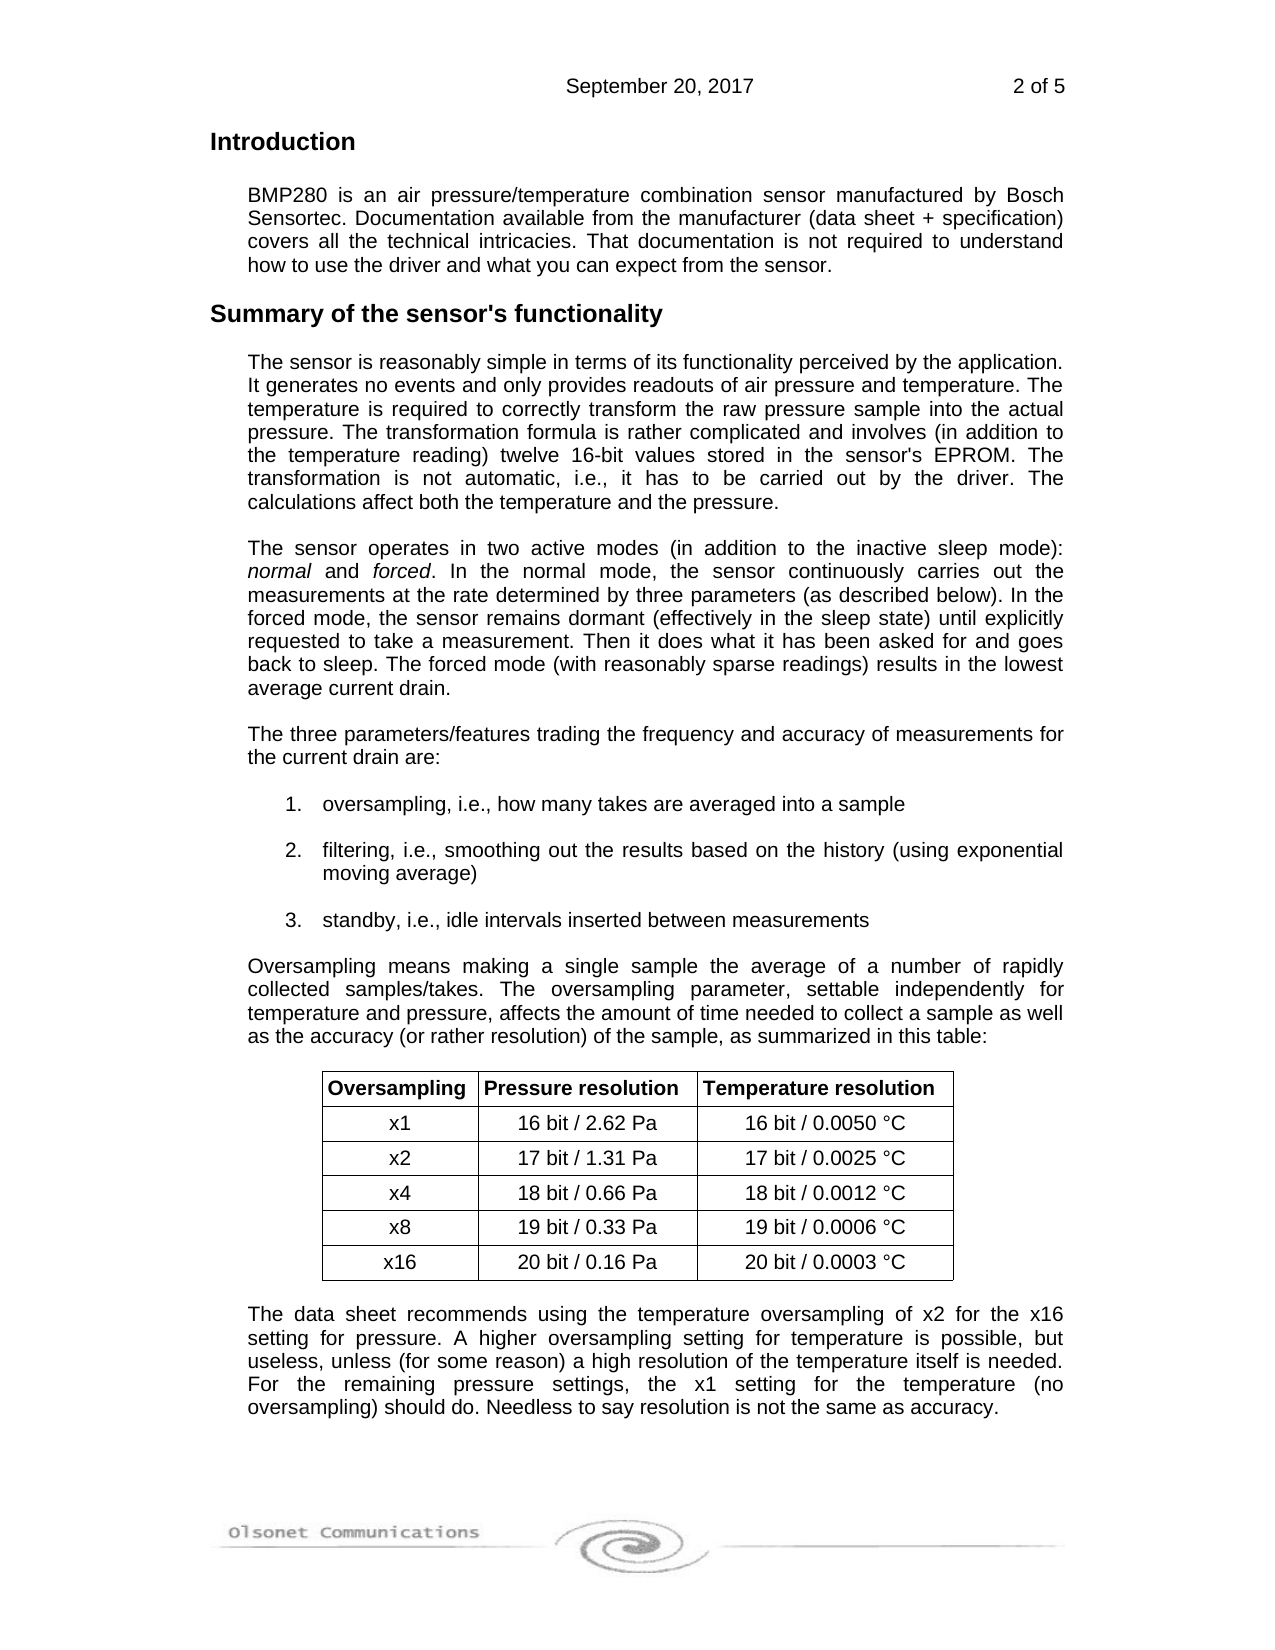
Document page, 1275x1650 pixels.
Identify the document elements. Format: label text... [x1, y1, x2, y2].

text The sensor is reasonably simple in terms of its functionality perceived by the application. It generates no events and only provides readouts of air pressure and temperature. The temperature is required to correctly transform the raw pressure sample into the actual pressure. The transformation formula is rather complicated and involves (in addition to the temperature reading) twelve 16-bit values stored in the sensor's EPROM. The transformation is not automatic, i.e., it has to be carried out by the driver. The calculations affect both the temperature and the pressure. [247, 351, 1065, 513]
table_cell 17 bit / 1.31 Pa [479, 1142, 697, 1175]
list oversampling, i.e., how many takes are averaged into a sample [285, 792, 1065, 815]
text BMP280 is an air pressure/temperature combination sensor manufactured by Bosch Sensortec. Documentation available from the manufacturer (data sheet + specification) covers all the technical intricacies. That documentation is not required to understand how to use the driver and what you can expect from the sensor. [247, 183, 1065, 276]
table_cell x8 [323, 1211, 478, 1245]
table_cell x4 [323, 1176, 478, 1210]
table_cell 20 bit / 0.0003 °C [698, 1246, 953, 1280]
table_cell 16 bit / 2.62 Pa [479, 1107, 697, 1141]
table_cell 16 bit / 0.0050 °C [698, 1107, 953, 1141]
subtitle Summary of the sensor's functionality [210, 300, 1065, 328]
list filtering, i.e., smoothing out the results based on the history (using exponential moving average) [285, 839, 1065, 885]
table_cell x2 [323, 1142, 478, 1175]
table_cell 19 bit / 0.33 Pa [479, 1211, 697, 1245]
text The sensor operates in two active modes (in addition to the inactive sleep mode): normal and forced. In the normal mode, the sensor continuously carries out the measurements at the rate determined by three parameters (as described below). In the forced mode, the sensor remains dormant (effectively in the sleep state) until explicitly requested to take a measurement. Then it does what it has been asked for and goes back to sleep. The forced mode (with reasonably sparse readings) results in the lowest average current drain. [247, 537, 1065, 699]
table_header Pressure resolution [479, 1072, 697, 1106]
table_cell 19 bit / 0.0006 °C [698, 1211, 953, 1245]
table_cell 18 bit / 0.0012 °C [698, 1176, 953, 1210]
picture [210, 1504, 1065, 1596]
text Oversampling means making a single sample the average of a number of rapidly collected samples/takes. The oversampling parameter, settable independently for temperature and pressure, affects the amount of time needed to collect a sample as well as the accuracy (or rather resolution) of the sample, as summarized in this table: [247, 955, 1065, 1048]
text The data sheet recommends using the temperature oversampling of x2 for the x16 setting for pressure. A higher oversampling setting for temperature is possible, but useless, unless (for some reason) a high resolution of the temperature itself is needed. For the remaining pressure settings, the x1 setting for the temperature (no oversampling) should do. Needless to say resolution is not the same as accuracy. [247, 1303, 1065, 1419]
table_cell x1 [323, 1107, 478, 1141]
table_header Temperature resolution [698, 1072, 953, 1106]
table_cell x16 [323, 1246, 478, 1280]
table_header Oversampling [323, 1072, 478, 1106]
list standby, i.e., idle intervals inserted between measurements [285, 908, 1065, 932]
table_cell 20 bit / 0.16 Pa [479, 1246, 697, 1280]
text The three parameters/features trading the frequency and accuracy of measurements for the current drain are: [247, 722, 1065, 769]
table_cell 17 bit / 0.0025 °C [698, 1142, 953, 1175]
subtitle Introduction [210, 128, 1065, 156]
table_cell 18 bit / 0.66 Pa [479, 1176, 697, 1210]
